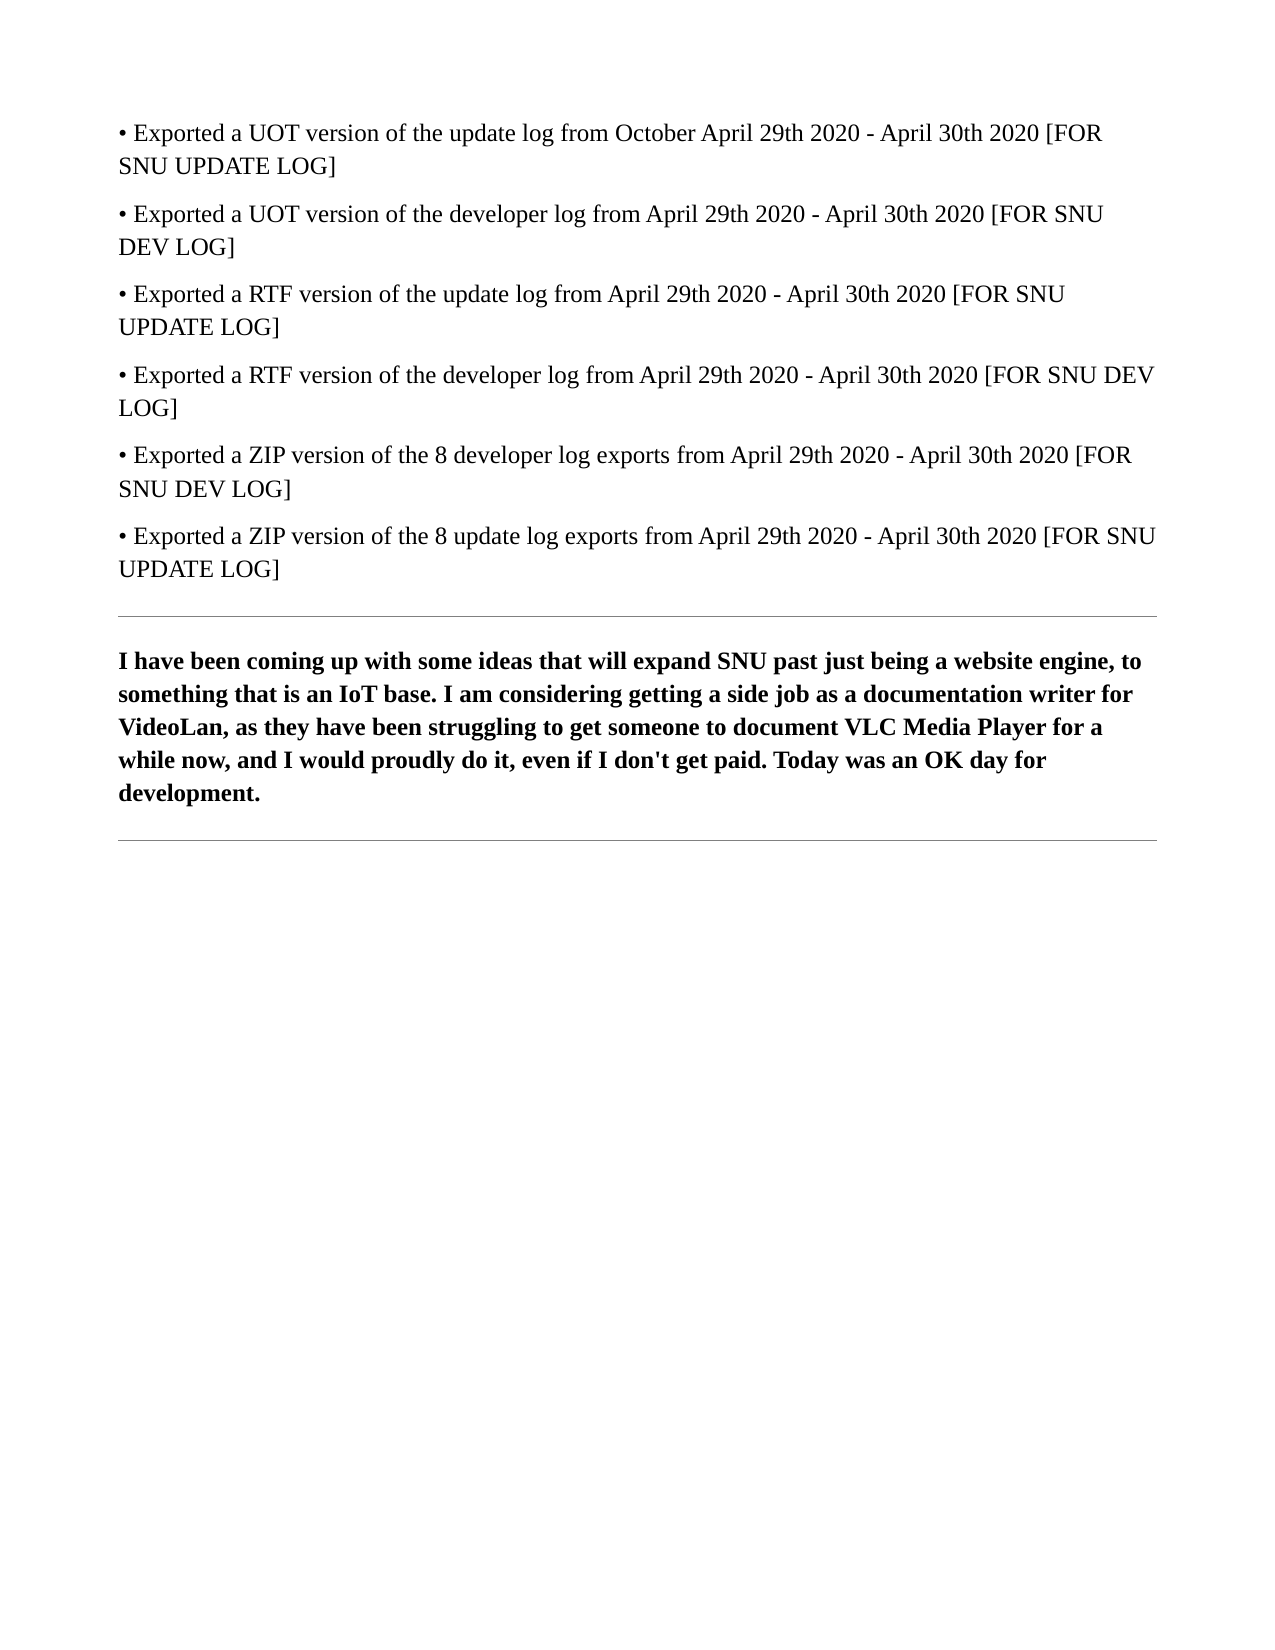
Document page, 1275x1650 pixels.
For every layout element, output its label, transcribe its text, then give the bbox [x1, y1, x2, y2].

text • Exported a RTF version of the update log from April 29th 2020 - April 30th 2020 [FOR SNU UPDATE LOG] [118, 279, 1157, 341]
text • Exported a UOT version of the update log from October April 29th 2020 - April 30th 2020 [FOR SNU UPDATE LOG] [118, 118, 1157, 180]
text • Exported a ZIP version of the 8 update log exports from April 29th 2020 - April 30th 2020 [FOR SNU UPDATE LOG] [118, 521, 1157, 583]
text I have been coming up with some ideas that will expand SNU past just being a website engine, to something that is an IoT base. I am considering getting a side job as a documentation writer for VideoLan, as they have been struggling to get someone to document VLC Media Player for a while now, and I would proudly do it, even if I don't get paid. Today was an OK day for development. [118, 646, 1157, 807]
text • Exported a UOT version of the developer log from April 29th 2020 - April 30th 2020 [FOR SNU DEV LOG] [118, 199, 1157, 261]
text • Exported a ZIP version of the 8 developer log exports from April 29th 2020 - April 30th 2020 [FOR SNU DEV LOG] [118, 441, 1157, 502]
text • Exported a RTF version of the developer log from April 29th 2020 - April 30th 2020 [FOR SNU DEV LOG] [118, 360, 1157, 422]
